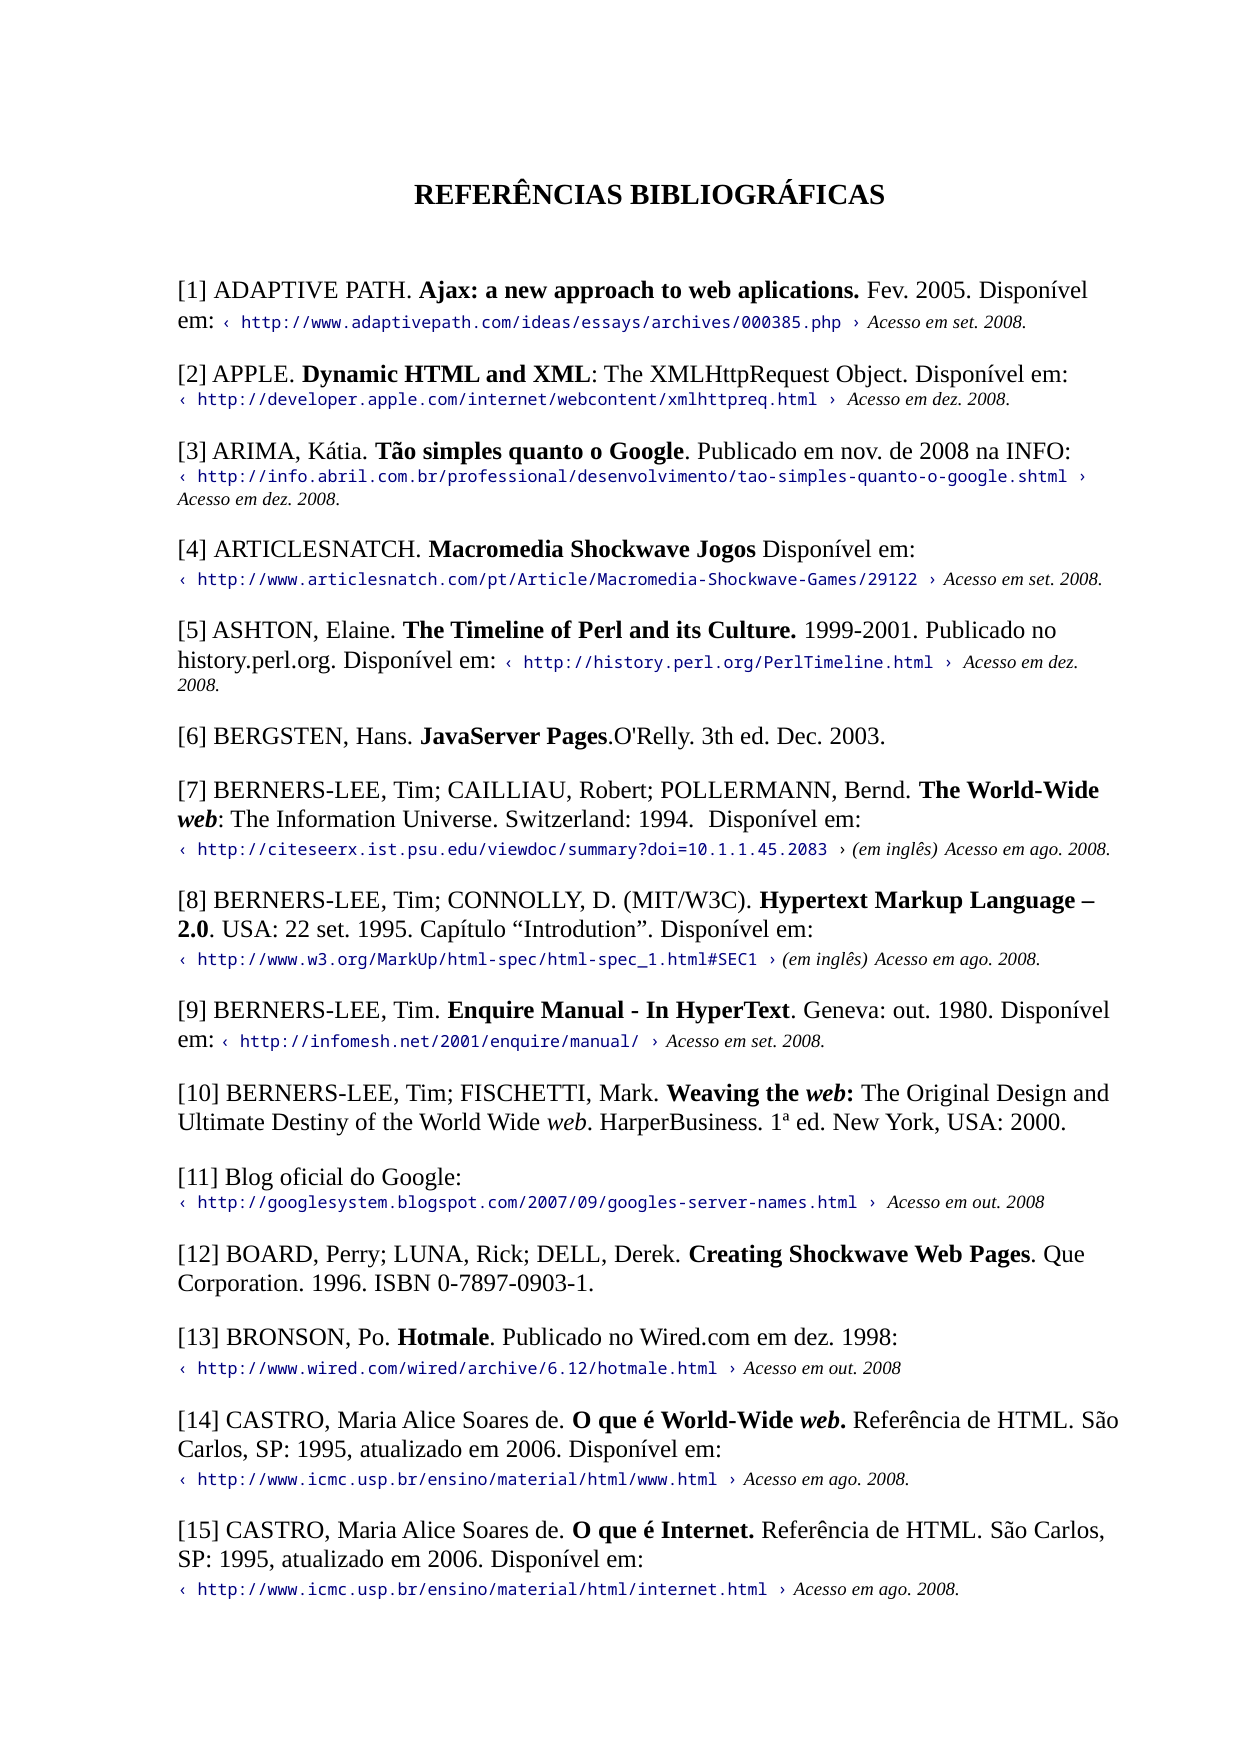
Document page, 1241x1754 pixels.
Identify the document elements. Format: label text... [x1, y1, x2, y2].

text [2] APPLE. Dynamic HTML and XML: The XMLHttpRequest Object. Disponível em: ‹ http://developer.apple.com/internet/webcontent/xmlhttpreq.html › Acesso em dez. 2008. [177, 358, 1122, 411]
text [15] CASTRO, Maria Alice Soares de. O que é Internet. Referência de HTML. São Carlos, SP: 1995, atualizado em 2006. Disponível em: ‹ http://www.icmc.usp.br/ensino/material/html/internet.html › Acesso em ago. 2008. [177, 1515, 1122, 1600]
text [13] Bronson, Po. Hotmale. Publicado no Wired.com em dez. 1998: ‹ http://www.wired.com/wired/archive/6.12/hotmale.html › Acesso em out. 2008 [177, 1322, 1122, 1380]
text [14] CASTRO, Maria Alice Soares de. O que é World-Wide web. Referência de HTML. São Carlos, SP: 1995, atualizado em 2006. Disponível em: ‹ http://www.icmc.usp.br/ensino/material/html/www.html › Acesso em ago. 2008. [177, 1405, 1122, 1490]
text [6] BERGSTEN, Hans. JavaServer Pages.O'Relly. 3th ed. Dec. 2003. [177, 721, 1122, 750]
text [10] BERNERS-LEE, Tim; FISCHETTI, Mark. Weaving the web: The Original Design and Ultimate Destiny of the World Wide web. HarperBusiness. 1ª ed. New York, USA: 2000. [177, 1078, 1122, 1136]
text [12] BOARD, Perry; LUNA, Rick; DELL, Derek. Creating Shockwave Web Pages. Que Corporation. 1996. ISBN 0-7897-0903-1. [177, 1238, 1122, 1297]
text [3] ARIMA, Kátia. Tão simples quanto o Google. Publicado em nov. de 2008 na INFO: ‹ http://info.abril.com.br/professional/desenvolvimento/tao-simples-quanto-o-google.shtml › Acesso em dez. 2008. [177, 436, 1122, 509]
text [4] articlesnatch. Macromedia Shockwave Jogos Disponível em: ‹ http://www.articlesnatch.com/pt/Article/Macromedia-Shockwave-Games/29122 › Acesso em set. 2008. [177, 534, 1122, 590]
text Referências bibliográficas [177, 177, 1122, 211]
text [11] Blog oficial do Google: ‹ http://googlesystem.blogspot.com/2007/09/googles-server-names.html › Acesso em out. 2008 [177, 1161, 1122, 1213]
text [8] BERNERS-LEE, Tim; CONNOLLY, D. (MIT/W3C). Hypertext Markup Language – 2.0. USA: 22 set. 1995. Capítulo “Introdution”. Disponível em: ‹ http://www.w3.org/MarkUp/html-spec/html-spec_1.html#SEC1 › (em inglês) Acesso em ago. 2008. [177, 885, 1122, 970]
text [5] ASHTON, Elaine. The Timeline of Perl and its Culture. 1999-2001. Publicado no history.perl.org. Disponível em: ‹ http://history.perl.org/PerlTimeline.html › Acesso em dez. 2008. [177, 615, 1122, 696]
text [9] BERNERS-LEE, Tim. Enquire Manual - In HyperText. Geneva: out. 1980. Disponível em: ‹ http://infomesh.net/2001/enquire/manual/ › Acesso em set. 2008. [177, 995, 1122, 1053]
text [1] ADAPTIVE PATH. Ajax: a new approach to web aplications. Fev. 2005. Disponível em: ‹ http://www.adaptivepath.com/ideas/essays/archives/000385.php › Acesso em set. 2008. [177, 275, 1122, 333]
text [7] BERNERS-LEE, Tim; CAILLIAU, Robert; POLLERMANN, Bernd. The World-Wide web: The Information Universe. Switzerland: 1994. Disponível em: ‹ http://citeseerx.ist.psu.edu/viewdoc/summary?doi=10.1.1.45.2083 › (em inglês) Acesso em ago. 2008. [177, 775, 1122, 860]
